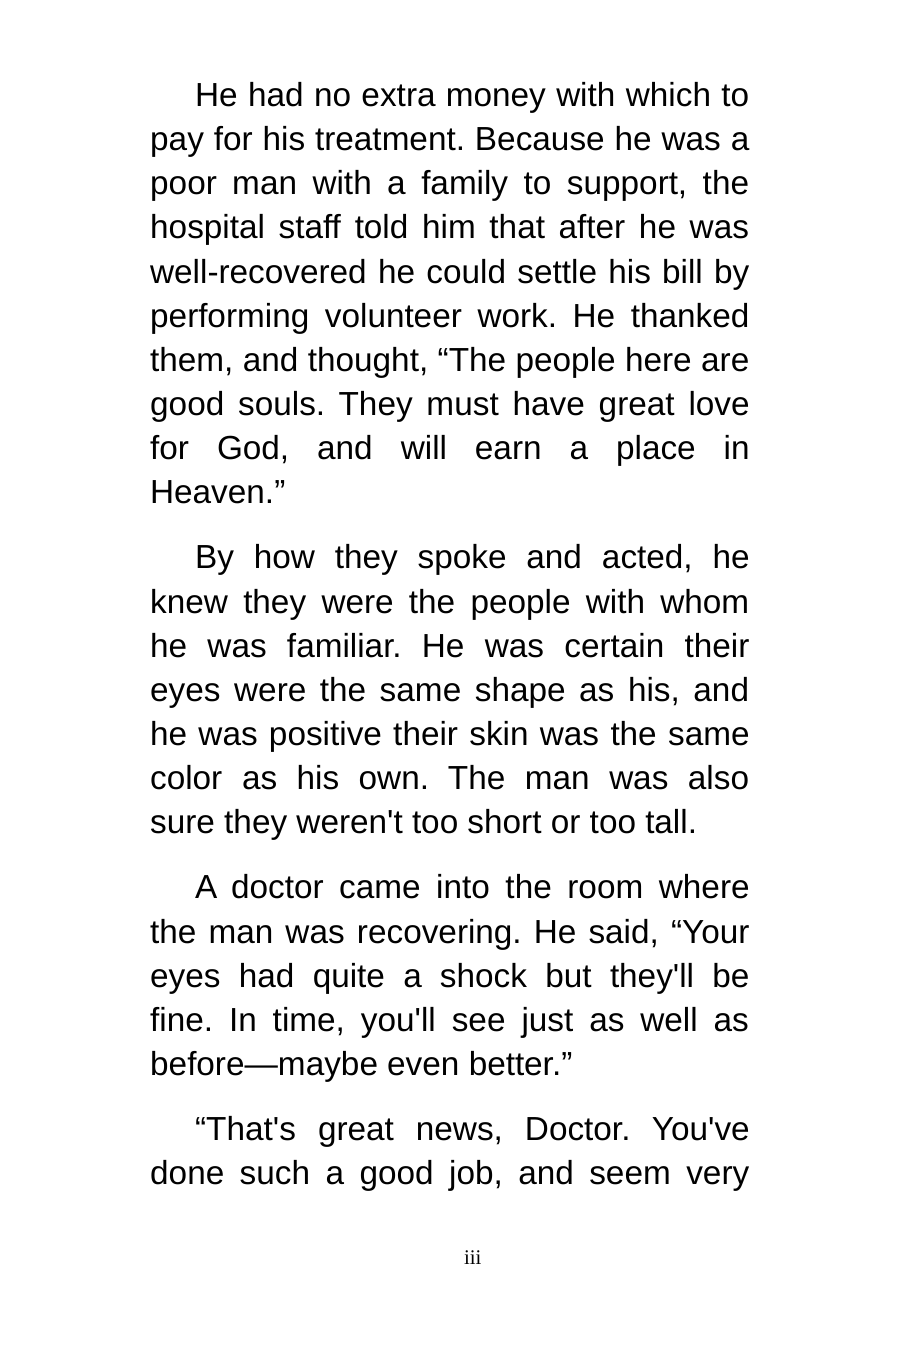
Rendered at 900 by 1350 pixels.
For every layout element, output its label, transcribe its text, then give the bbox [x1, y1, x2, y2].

text A doctor came into the room where the man was recovering. He said, “Your eyes had quite a shock but they'll be fine. In time, you'll see just as well as before—maybe even better.” [150, 867, 750, 1083]
text By how they spoke and acted, he knew they were the people with whom he was familiar. He was certain their eyes were the same shape as his, and he was positive their skin was the same color as his own. The man was also sure they weren't too short or too tall. [150, 537, 750, 841]
text “That's great news, Doctor. You've done such a good job, and seem very [150, 1109, 750, 1192]
text He had no extra money with which to pay for his treatment. Because he was a poor man with a family to support, the hospital staff told him that after he was well-recovered he could settle his bill by performing volunteer work. He thanked them, and thought, “The people here are good souls. They must have great love for God, and will earn a place in Heaven.” [150, 75, 750, 511]
